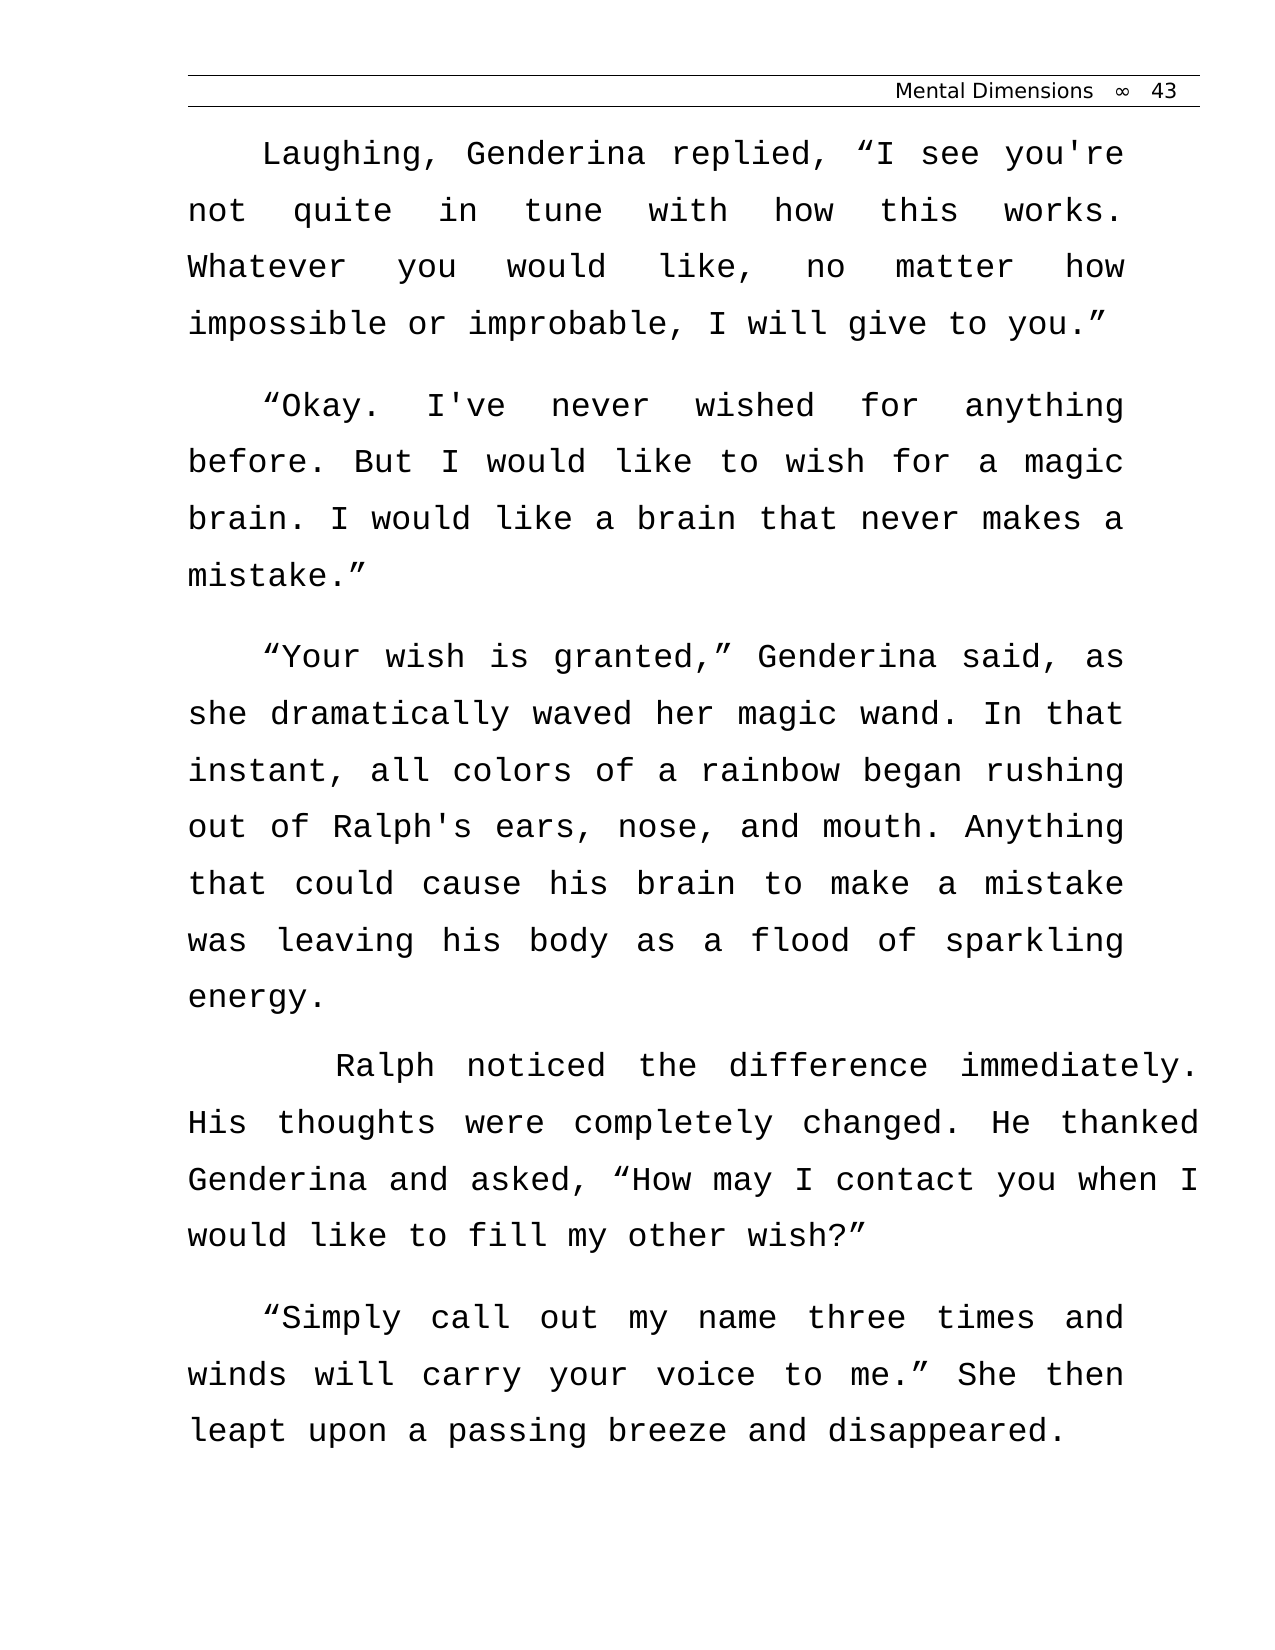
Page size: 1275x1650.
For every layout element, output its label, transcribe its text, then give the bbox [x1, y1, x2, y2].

text “Your wish is granted,” Genderina said, as she dramatically waved her magic wand. In that instant, all colors of a rainbow began rushing out of Ralph's ears, nose, and mouth. Anything that could cause his brain to make a mistake was leaving his body as a flood of sparkling energy. [187, 640, 1125, 1018]
text “Okay. I've never wished for anything before. But I would like to wish for a magic brain. I would like a brain that never makes a mistake.” [187, 388, 1125, 596]
text “Simply call out my name three times and winds will carry your voice to me.” She then leapt upon a passing breeze and disappeared. [187, 1301, 1125, 1452]
text Ralph noticed the difference immediately. His thoughts were completely changed. He thanked Genderina and asked, “How may I contact you when I would like to fill my other wish?” [187, 1049, 1200, 1257]
text Laughing, Genderina replied, “I see you're not quite in tune with how this works. Whatever you would like, no matter how impossible or improbable, I will give to you.” [187, 137, 1125, 344]
